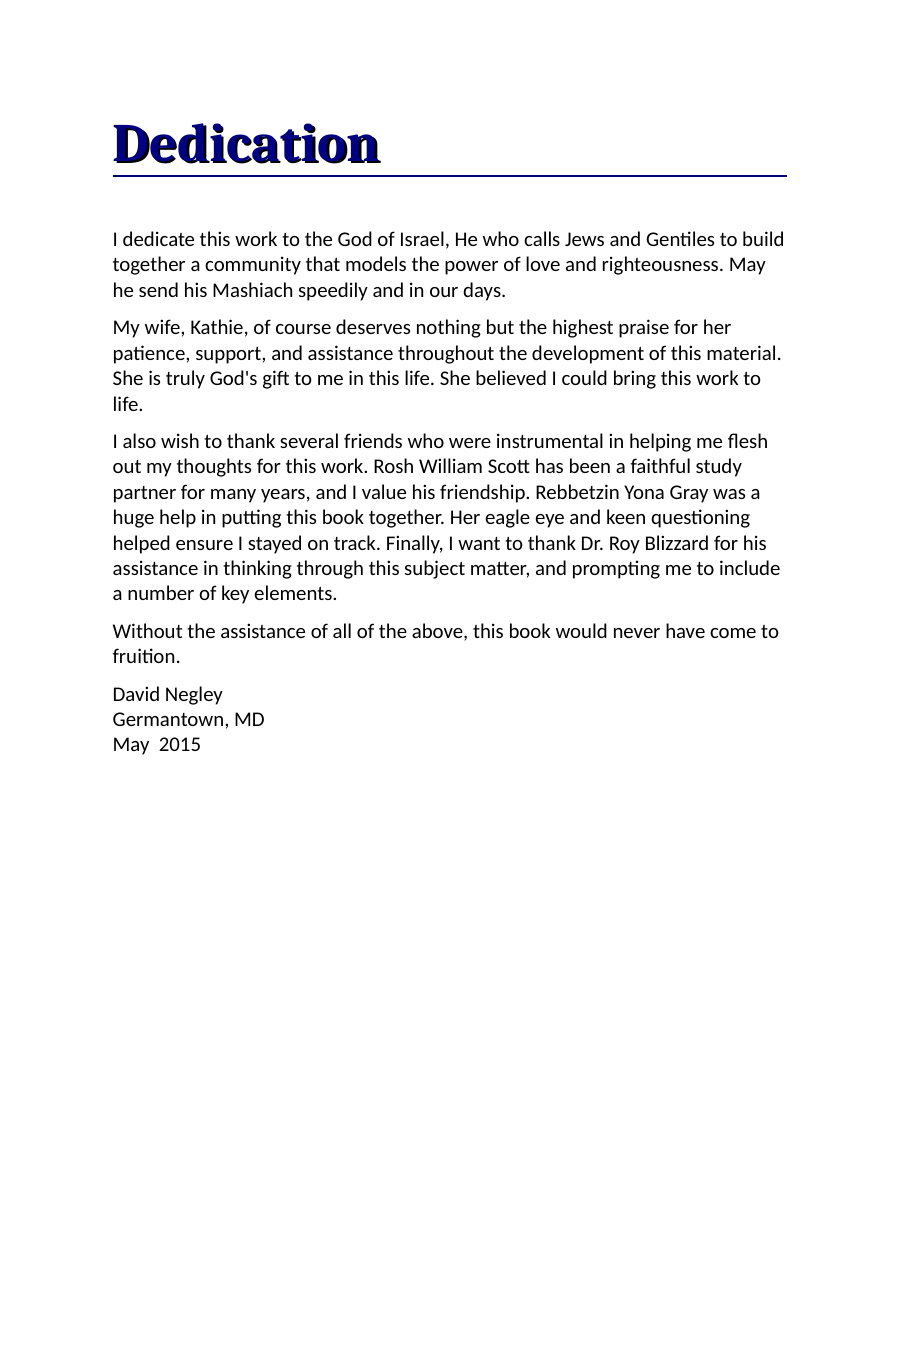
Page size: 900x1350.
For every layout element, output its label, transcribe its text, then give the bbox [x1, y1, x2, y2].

text Without the assistance of all of the above, this book would never have come to fruition. [112, 618, 787, 669]
text I also wish to thank several friends who were instrumental in helping me flesh out my thoughts for this work. Rosh William Scott has been a faithful study partner for many years, and I value his friendship. Rebbetzin Yona Gray was a huge help in putting this book together. Her eagle eye and keen questioning helped ensure I stayed on track. Finally, I want to thank Dr. Roy Blizzard for his assistance in thinking through this subject matter, and prompting me to include a number of key elements. [112, 428, 787, 606]
text I dedicate this work to the God of Israel, He who calls Jews and Gentiles to build together a community that models the power of love and righteousness. May he send his Mashiach speedily and in our days. [112, 226, 787, 302]
text My wife, Kathie, of course deserves nothing but the highest praise for her patience, support, and assistance throughout the development of this material. She is truly God's gift to me in this life. She believed I could bring this work to life. [112, 314, 787, 416]
text David Negley Germantown, MD May 2015 [112, 681, 787, 757]
title Dedication [112, 112, 787, 177]
